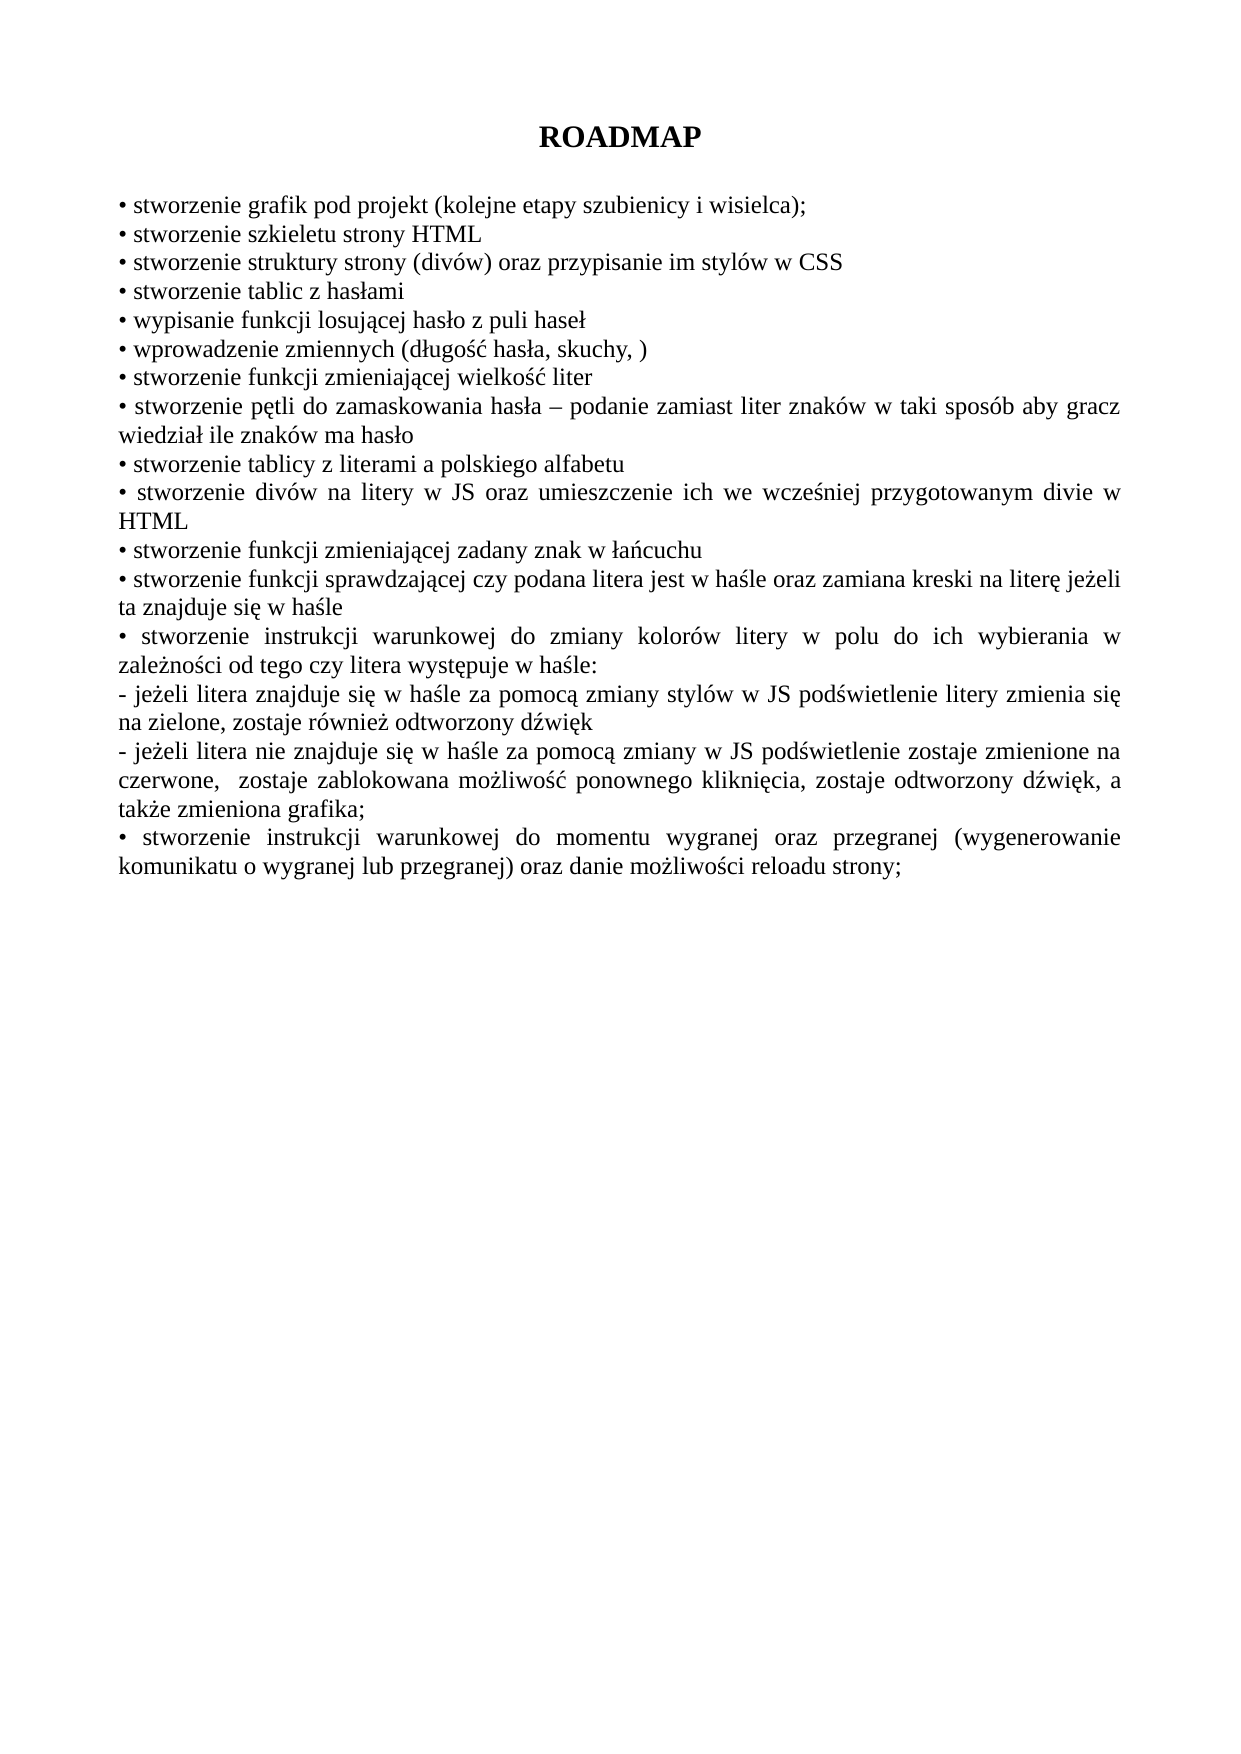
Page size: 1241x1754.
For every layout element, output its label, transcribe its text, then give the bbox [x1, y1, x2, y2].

text • stworzenie instrukcji warunkowej do zmiany kolorów litery w polu do ich wybierania w zależności od tego czy litera występuje w haśle: [118, 621, 1122, 679]
text • stworzenie funkcji sprawdzającej czy podana litera jest w haśle oraz zamiana kreski na literę jeżeli ta znajduje się w haśle [118, 564, 1122, 621]
text • stworzenie divów na litery w JS oraz umieszczenie ich we wcześniej przygotowanym divie w HTML [118, 477, 1122, 535]
text • stworzenie instrukcji warunkowej do momentu wygranej oraz przegranej (wygenerowanie komunikatu o wygranej lub przegranej) oraz danie możliwości reloadu strony; [118, 822, 1122, 880]
text - jeżeli litera znajduje się w haśle za pomocą zmiany stylów w JS podświetlenie litery zmienia się na zielone, zostaje również odtworzony dźwięk [118, 679, 1122, 736]
text • stworzenie struktury strony (divów) oraz przypisanie im stylów w CSS [118, 247, 1122, 276]
text • stworzenie pętli do zamaskowania hasła – podanie zamiast liter znaków w taki sposób aby gracz wiedział ile znaków ma hasło [118, 391, 1122, 449]
text • wprowadzenie zmiennych (długość hasła, skuchy, ) [118, 334, 1122, 362]
text • stworzenie tablic z hasłami [118, 276, 1122, 305]
text • stworzenie funkcji zmieniającej wielkość liter [118, 362, 1122, 391]
text • stworzenie funkcji zmieniającej zadany znak w łańcuchu [118, 535, 1122, 564]
text • stworzenie tablicy z literami a polskiego alfabetu [118, 449, 1122, 477]
text ROADMAP [118, 118, 1122, 154]
text • stworzenie szkieletu strony HTML [118, 219, 1122, 247]
text • wypisanie funkcji losującej hasło z puli haseł [118, 305, 1122, 334]
text - jeżeli litera nie znajduje się w haśle za pomocą zmiany w JS podświetlenie zostaje zmienione na czerwone, zostaje zablokowana możliwość ponownego kliknięcia, zostaje odtworzony dźwięk, a także zmieniona grafika; [118, 736, 1122, 822]
text • stworzenie grafik pod projekt (kolejne etapy szubienicy i wisielca); [118, 190, 1122, 219]
